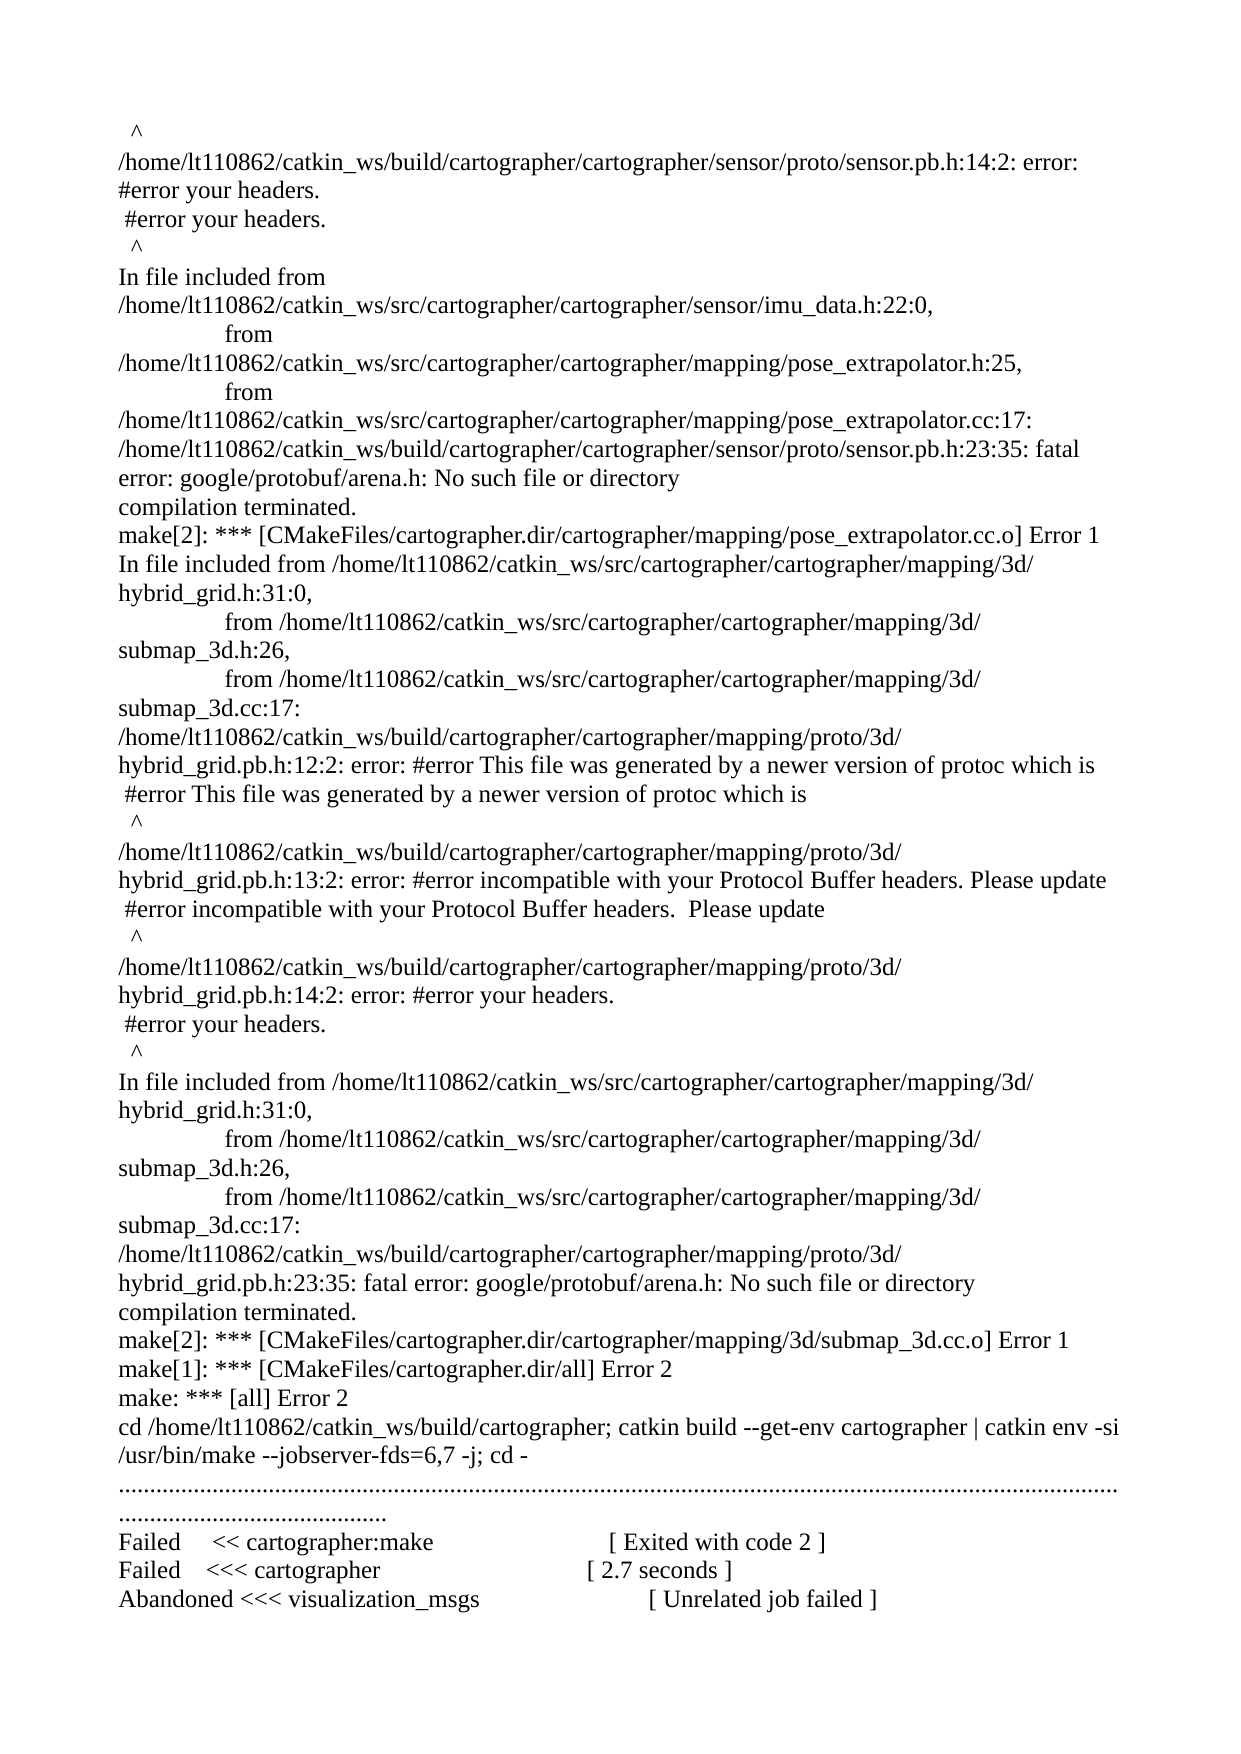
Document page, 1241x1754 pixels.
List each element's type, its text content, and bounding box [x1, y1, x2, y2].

text from /home/lt110862/catkin_ws/src/cartographer/cartographer/mapping/3d/submap_3d.h:26, [118, 1124, 1122, 1182]
text #error your headers. [118, 1009, 1122, 1038]
text make[2]: *** [CMakeFiles/cartographer.dir/cartographer/mapping/pose_extrapolator.cc.o] Error 1 [118, 521, 1122, 549]
text cd /home/lt110862/catkin_ws/build/cartographer; catkin build --get-env cartographer | catkin env -si /usr/bin/make --jobserver-fds=6,7 -j; cd - [118, 1412, 1122, 1469]
text ^ [118, 1038, 1122, 1067]
text from /home/lt110862/catkin_ws/src/cartographer/cartographer/mapping/3d/submap_3d.cc:17: [118, 664, 1122, 722]
text ^ [118, 233, 1122, 262]
text ........................................................................................................................................................................................................... [118, 1469, 1122, 1527]
text #error incompatible with your Protocol Buffer headers. Please update [118, 894, 1122, 923]
text #error your headers. [118, 204, 1122, 233]
text Failed << cartographer:make [ Exited with code 2 ] [118, 1527, 1122, 1556]
text /home/lt110862/catkin_ws/build/cartographer/cartographer/mapping/proto/3d/hybrid_grid.pb.h:23:35: fatal error: google/protobuf/arena.h: No such file or directory [118, 1239, 1122, 1297]
text from /home/lt110862/catkin_ws/src/cartographer/cartographer/mapping/3d/submap_3d.h:26, [118, 607, 1122, 664]
text ^ [118, 923, 1122, 952]
text ^ [118, 118, 1122, 147]
text /home/lt110862/catkin_ws/build/cartographer/cartographer/mapping/proto/3d/hybrid_grid.pb.h:14:2: error: #error your headers. [118, 952, 1122, 1009]
text /home/lt110862/catkin_ws/build/cartographer/cartographer/mapping/proto/3d/hybrid_grid.pb.h:12:2: error: #error This file was generated by a newer version of protoc which is [118, 722, 1122, 779]
text In file included from /home/lt110862/catkin_ws/src/cartographer/cartographer/mapping/3d/hybrid_grid.h:31:0, [118, 1067, 1122, 1124]
text /home/lt110862/catkin_ws/build/cartographer/cartographer/mapping/proto/3d/hybrid_grid.pb.h:13:2: error: #error incompatible with your Protocol Buffer headers. Please update [118, 837, 1122, 894]
text /home/lt110862/catkin_ws/build/cartographer/cartographer/sensor/proto/sensor.pb.h:23:35: fatal error: google/protobuf/arena.h: No such file or directory [118, 434, 1122, 492]
text In file included from /home/lt110862/catkin_ws/src/cartographer/cartographer/sensor/imu_data.h:22:0, [118, 262, 1122, 319]
text make[2]: *** [CMakeFiles/cartographer.dir/cartographer/mapping/3d/submap_3d.cc.o] Error 1 [118, 1326, 1122, 1354]
text compilation terminated. [118, 1297, 1122, 1326]
text Failed <<< cartographer [ 2.7 seconds ] [118, 1556, 1122, 1584]
text Abandoned <<< visualization_msgs [ Unrelated job failed ] [118, 1584, 1122, 1613]
text from /home/lt110862/catkin_ws/src/cartographer/cartographer/mapping/3d/submap_3d.cc:17: [118, 1182, 1122, 1239]
text make: *** [all] Error 2 [118, 1383, 1122, 1412]
text make[1]: *** [CMakeFiles/cartographer.dir/all] Error 2 [118, 1354, 1122, 1383]
text In file included from /home/lt110862/catkin_ws/src/cartographer/cartographer/mapping/3d/hybrid_grid.h:31:0, [118, 549, 1122, 607]
text from /home/lt110862/catkin_ws/src/cartographer/cartographer/mapping/pose_extrapolator.h:25, [118, 319, 1122, 377]
text /home/lt110862/catkin_ws/build/cartographer/cartographer/sensor/proto/sensor.pb.h:14:2: error: #error your headers. [118, 147, 1122, 204]
text #error This file was generated by a newer version of protoc which is [118, 779, 1122, 808]
text compilation terminated. [118, 492, 1122, 521]
text ^ [118, 808, 1122, 837]
text from /home/lt110862/catkin_ws/src/cartographer/cartographer/mapping/pose_extrapolator.cc:17: [118, 377, 1122, 434]
